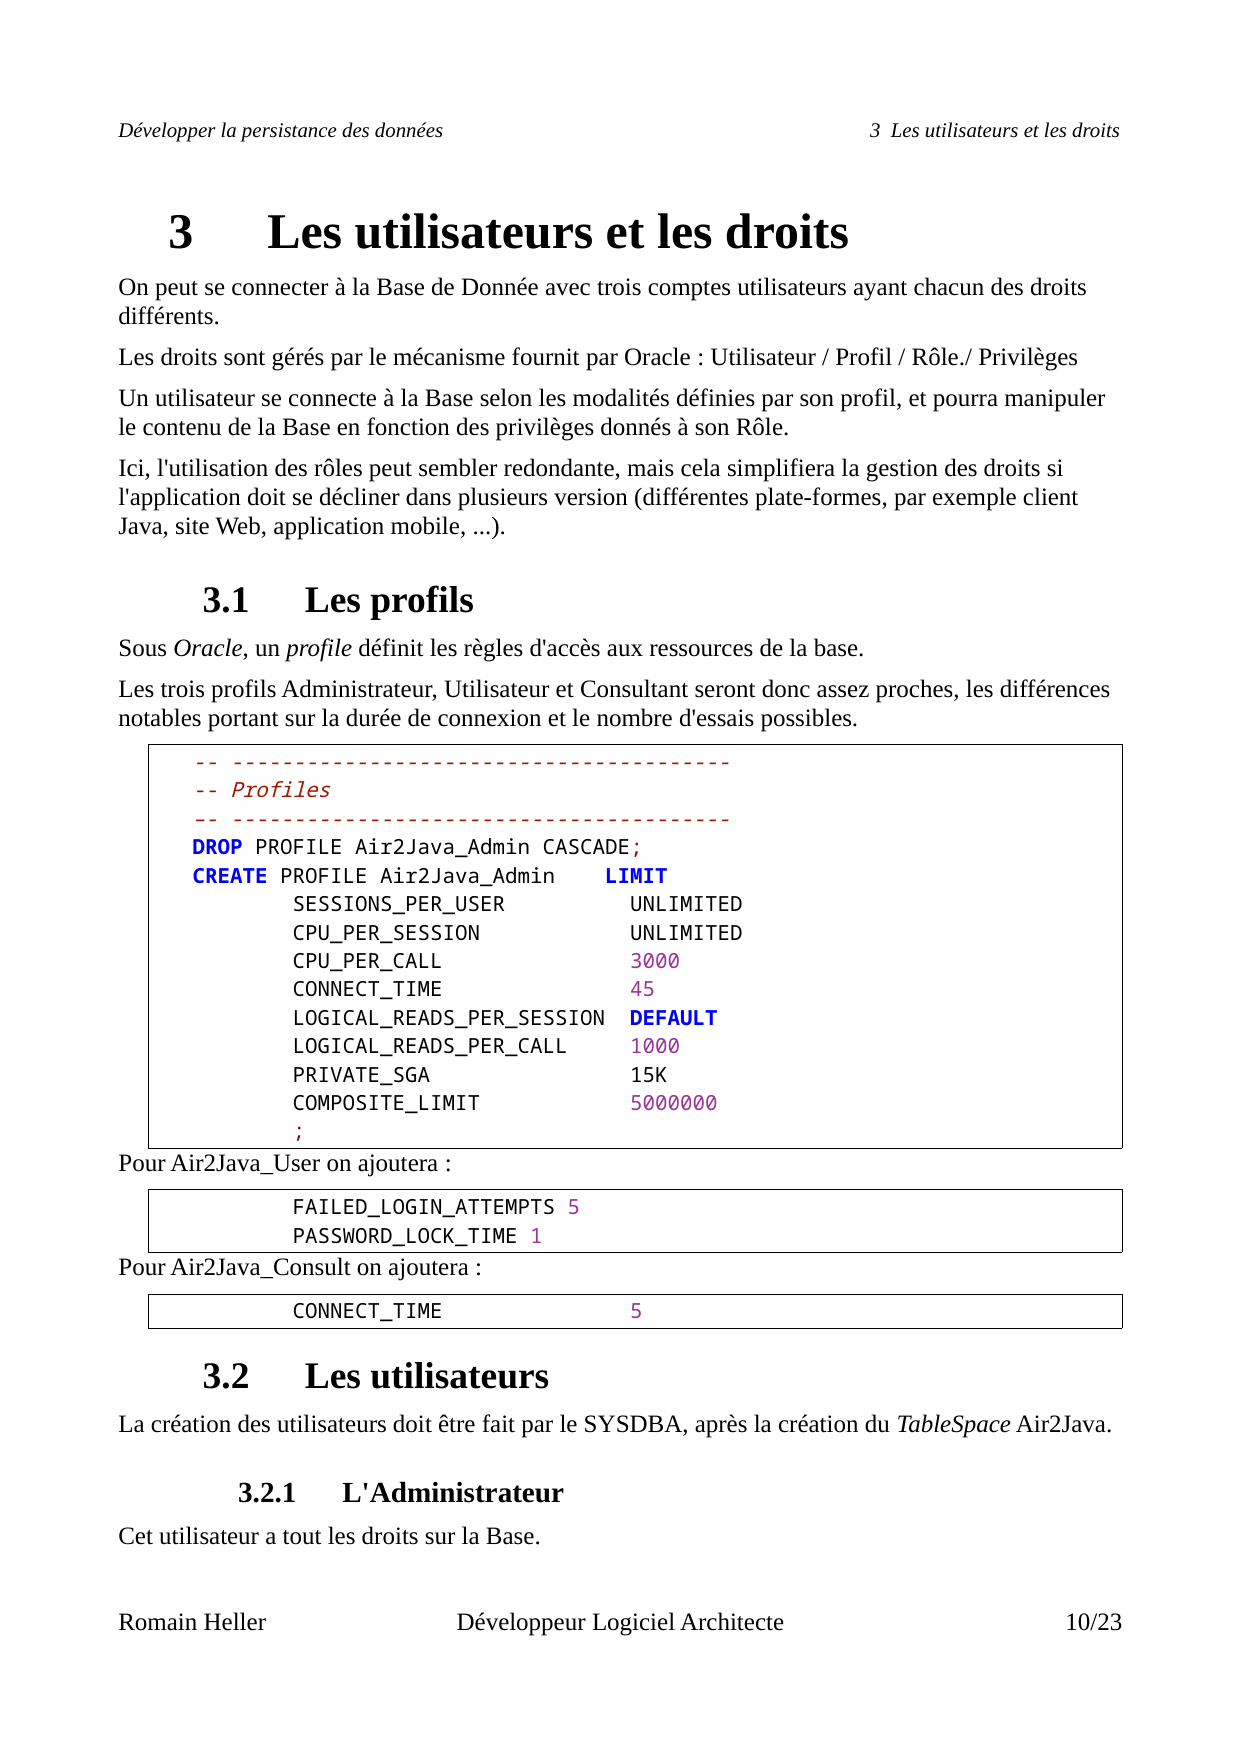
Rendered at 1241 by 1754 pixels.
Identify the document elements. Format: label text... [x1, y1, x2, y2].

text PASSWORD_LOCK_TIME 1 [149, 1218, 1122, 1252]
text On peut se connecter à la Base de Donnée avec trois comptes utilisateurs ayant chacun des droits différents. [118, 272, 1122, 329]
text Sous Oracle, un profile définit les règles d'accès aux ressources de la base. [118, 633, 1122, 661]
text LOGICAL_READS_PER_CALL 1000 [149, 1028, 1122, 1057]
text CPU_PER_CALL 3000 [149, 943, 1122, 971]
subtitle Les utilisateurs et les droits [156, 202, 1122, 259]
text CONNECT_TIME 45 [149, 971, 1122, 1000]
text DROP PROFILE Air2Java_Admin CASCADE; [149, 829, 1122, 858]
text Les trois profils Administrateur, Utilisateur et Consultant seront donc assez proches, les différences notables portant sur la durée de connexion et le nombre d'essais possibles. [118, 674, 1122, 731]
subtitle Les utilisateurs [193, 1353, 1122, 1396]
text La création des utilisateurs doit être fait par le SYSDBA, après la création du TableSpace Air2Java. [118, 1409, 1122, 1437]
text CPU_PER_SESSION UNLIMITED [149, 914, 1122, 943]
text LOGICAL_READS_PER_SESSION DEFAULT [149, 1000, 1122, 1028]
subtitle L'Administrateur [231, 1475, 1122, 1508]
text ; [149, 1114, 1122, 1148]
text SESSIONS_PER_USER UNLIMITED [149, 886, 1122, 914]
text -- ---------------------------------------- [149, 745, 1122, 772]
text Un utilisateur se connecte à la Base selon les modalités définies par son profil, et pourra manipuler le contenu de la Base en fonction des privilèges donnés à son Rôle. [118, 383, 1122, 441]
text -- Profiles [149, 772, 1122, 801]
text PRIVATE_SGA 15K [149, 1057, 1122, 1085]
subtitle Les profils [193, 577, 1122, 620]
text Pour Air2Java_Consult on ajoutera : [118, 1252, 1122, 1281]
text Ici, l'utilisation des rôles peut sembler redondante, mais cela simplifiera la gestion des droits si l'application doit se décliner dans plusieurs version (différentes plate-formes, par exemple client Java, site Web, application mobile, ...). [118, 453, 1122, 539]
text COMPOSITE_LIMIT 5000000 [149, 1085, 1122, 1114]
text Cet utilisateur a tout les droits sur la Base. [118, 1521, 1122, 1550]
text Les droits sont gérés par le mécanisme fournit par Oracle : Utilisateur / Profil / Rôle./ Privilèges [118, 342, 1122, 371]
text CREATE PROFILE Air2Java_Admin LIMIT [149, 858, 1122, 886]
text Pour Air2Java_User on ajoutera : [118, 1148, 1122, 1177]
text FAILED_LOGIN_ATTEMPTS 5 [149, 1190, 1122, 1218]
text CONNECT_TIME 5 [149, 1295, 1122, 1328]
text –- ---------------------------------------- [149, 801, 1122, 829]
